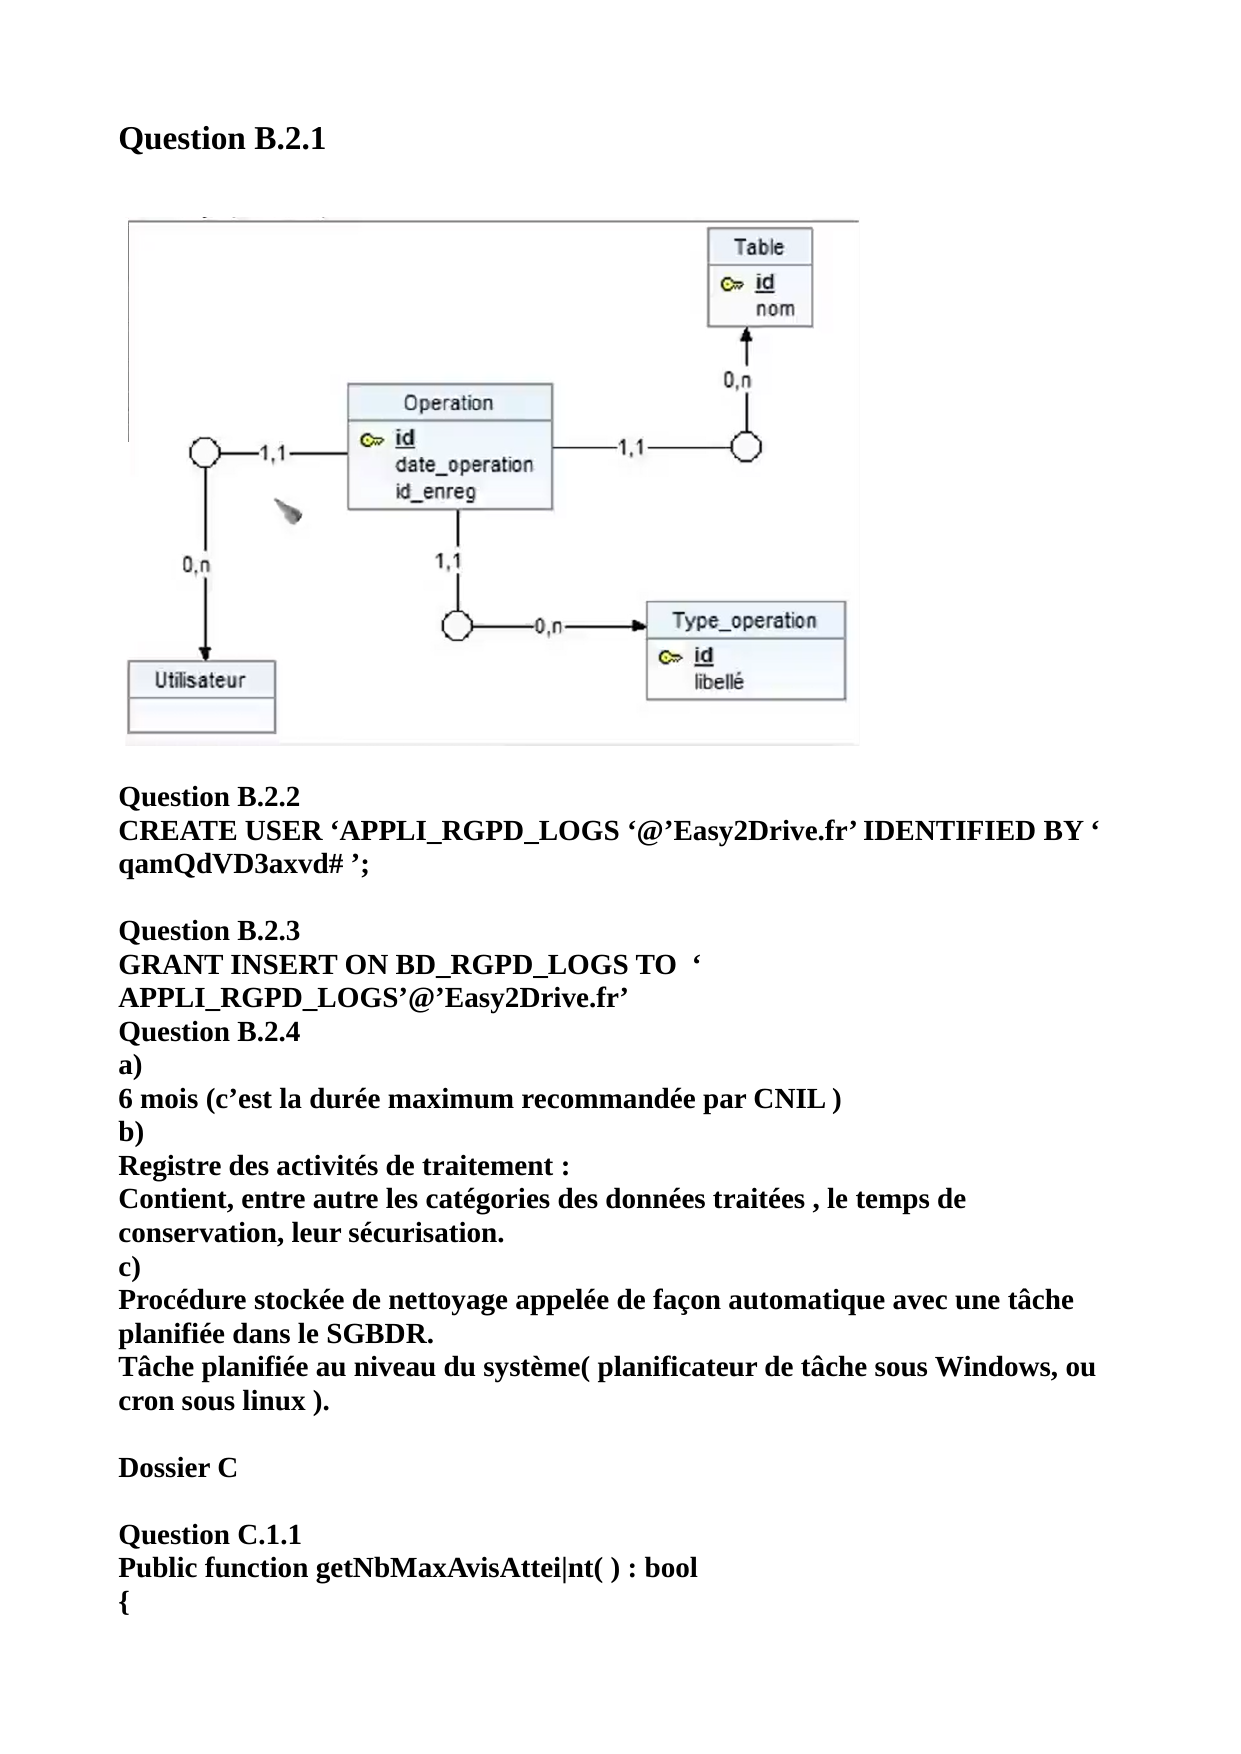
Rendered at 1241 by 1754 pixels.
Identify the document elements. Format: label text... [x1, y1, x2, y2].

text Tâche planifiée au niveau du système( planificateur de tâche sous Windows, ou cron sous linux ). [118, 1349, 1122, 1416]
text 6 mois (c’est la durée maximum recommandée par CNIL ) [118, 1081, 1122, 1114]
text { [118, 1584, 1122, 1618]
text Procédure stockée de nettoyage appelée de façon automatique avec une tâche planifiée dans le SGBDR. [118, 1282, 1122, 1349]
text Registre des activités de traitement : [118, 1148, 1122, 1182]
text Dossier C [118, 1450, 1122, 1483]
text Question B.2.1 [118, 118, 1122, 156]
text CREATE USER ‘APPLI_RGPD_LOGS ‘@’Easy2Drive.fr’ IDENTIFIED BY ‘ qamQdVD3axvd# ’; [118, 813, 1122, 880]
text c) [118, 1249, 1122, 1282]
text Question B.2.3 GRANT INSERT ON BD_RGPD_LOGS TO ‘ APPLI_RGPD_LOGS’@’Easy2Drive.fr’ [118, 913, 1122, 1014]
text Contient, entre autre les catégories des données traitées , le temps de conservation, leur sécurisation. [118, 1182, 1122, 1249]
text Question C.1.1 [118, 1517, 1122, 1551]
text b) [118, 1114, 1122, 1148]
text Public function getNbMaxAvisAttei|nt( ) : bool [118, 1551, 1122, 1584]
text Question B.2.2 [118, 779, 1122, 813]
text Question B.2.4 [118, 1014, 1122, 1047]
text a) [118, 1047, 1122, 1081]
